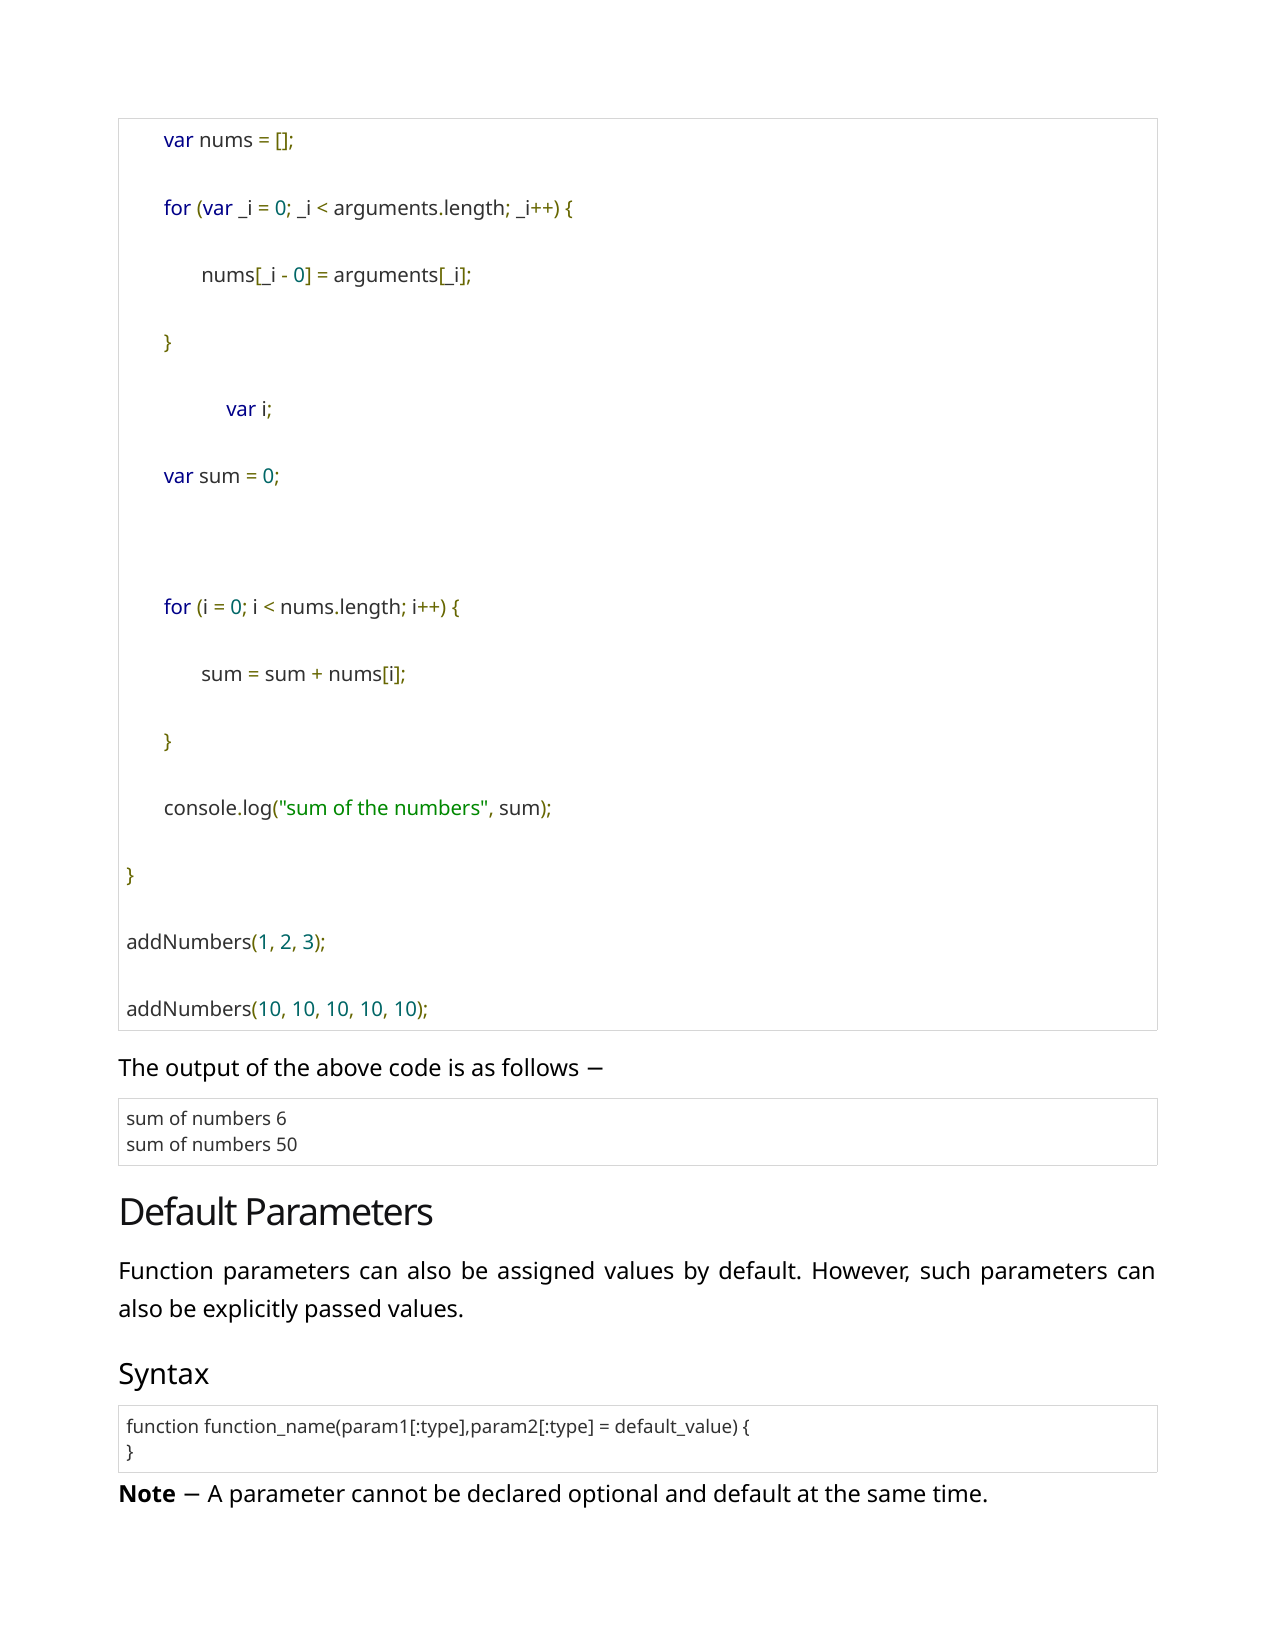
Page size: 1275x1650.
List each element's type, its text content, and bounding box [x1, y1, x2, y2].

text var sum = 0; [119, 453, 1157, 489]
text } [119, 719, 1157, 755]
text addNumbers(1, 2, 3); [119, 920, 1157, 955]
text sum = sum + nums[i]; [119, 652, 1157, 688]
subtitle Syntax [118, 1353, 1157, 1393]
text var i; [119, 386, 1157, 422]
text for (var _i = 0; _i < arguments.length; _i++) { [119, 185, 1157, 221]
text } [119, 853, 1157, 889]
text var nums = []; [119, 119, 1157, 154]
text sum of numbers 50 [119, 1123, 1157, 1165]
text function function_name(param1[:type],param2[:type] = default_value) { [119, 1406, 1157, 1431]
text Note − A parameter cannot be declared optional and default at the same time. [118, 1473, 1157, 1510]
subtitle Default Parameters [118, 1186, 1157, 1237]
text } [119, 1431, 1157, 1472]
text sum of numbers 6 [119, 1099, 1157, 1123]
text } [119, 319, 1157, 355]
text for (i = 0; i < nums.length; i++) { [119, 585, 1157, 621]
text Function parameters can also be assigned values by default. However, such parameters can also be explicitly passed values. [118, 1249, 1157, 1324]
text addNumbers(10, 10, 10, 10, 10); [119, 987, 1157, 1030]
text nums[_i - 0] = arguments[_i]; [119, 252, 1157, 288]
text console.log("sum of the numbers", sum); [119, 786, 1157, 822]
text The output of the above code is as follows − [118, 1046, 1157, 1083]
